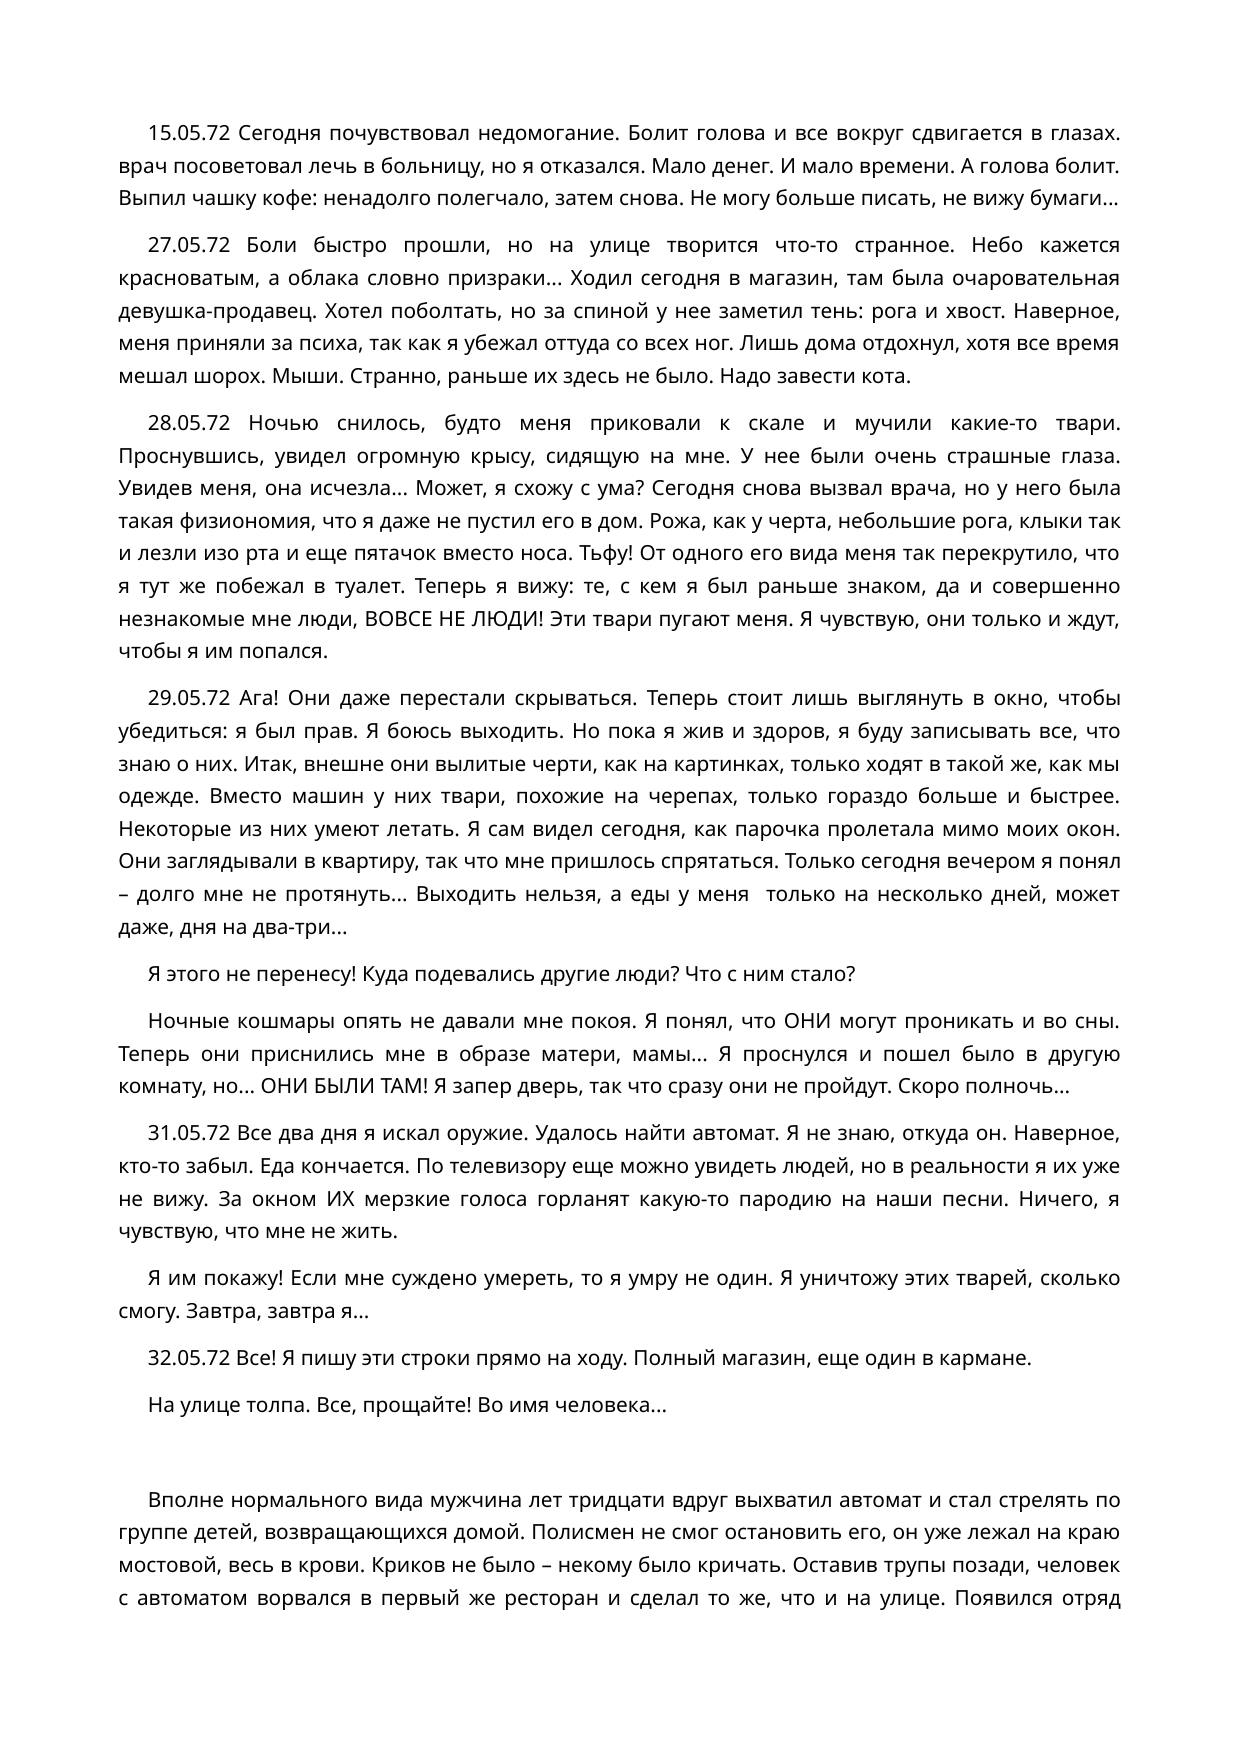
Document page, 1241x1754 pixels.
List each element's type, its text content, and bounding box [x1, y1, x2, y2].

text Ночные кошмары опять не давали мне покоя. Я понял, что ОНИ могут проникать и во сны. Теперь они приснились мне в образе матери, мамы... Я проснулся и пошел было в другую комнату, но... ОНИ БЫЛИ ТАМ! Я запер дверь, так что сразу они не пройдут. Скоро полночь... [118, 1006, 1122, 1100]
text На улице толпа. Все, прощайте! Во имя человека... [118, 1391, 1122, 1419]
text 15.05.72 Сегодня почувствовал недомогание. Болит голова и все вокруг сдвигается в глазах. врач посоветовал лечь в больницу, но я отказался. Мало денег. И мало времени. А голова болит. Выпил чашку кофе: ненадолго полегчало, затем снова. Не могу больше писать, не вижу бумаги... [118, 118, 1122, 212]
text 31.05.72 Все два дня я искал оружие. Удалось найти автомат. Я не знаю, откуда он. Наверное, кто-то забыл. Еда кончается. По телевизору еще можно увидеть людей, но в реальности я их уже не вижу. За окном ИХ мерзкие голоса горланят какую-то пародию на наши песни. Ничего, я чувствую, что мне не жить. [118, 1118, 1122, 1245]
text 28.05.72 Ночью снилось, будто меня приковали к скале и мучили какие-то твари. Проснувшись, увидел огромную крысу, сидящую на мне. У нее были очень страшные глаза. Увидев меня, она исчезла... Может, я схожу с ума? Сегодня снова вызвал врача, но у него была такая физиономия, что я даже не пустил его в дом. Рожа, как у черта, небольшие рога, клыки так и лезли изо рта и еще пятачок вместо носа. Тьфу! От одного его вида меня так перекрутило, что я тут же побежал в туалет. Теперь я вижу: те, с кем я был раньше знаком, да и совершенно незнакомые мне люди, ВОВСЕ НЕ ЛЮДИ! Эти твари пугают меня. Я чувствую, они только и ждут, чтобы я им попался. [118, 408, 1122, 665]
text 29.05.72 Ага! Они даже перестали скрываться. Теперь стоит лишь выглянуть в окно, чтобы убедиться: я был прав. Я боюсь выходить. Но пока я жив и здоров, я буду записывать все, что знаю о них. Итак, внешне они вылитые черти, как на картинках, только ходят в такой же, как мы одежде. Вместо машин у них твари, похожие на черепах, только гораздо больше и быстрее. Некоторые из них умеют летать. Я сам видел сегодня, как парочка пролетала мимо моих окон. Они заглядывали в квартиру, так что мне пришлось спрятаться. Только сегодня вечером я понял – долго мне не протянуть... Выходить нельзя, а еды у меня только на несколько дней, может даже, дня на два-три... [118, 683, 1122, 940]
text Я им покажу! Если мне суждено умереть, то я умру не один. Я уничтожу этих тварей, сколько смогу. Завтра, завтра я... [118, 1263, 1122, 1324]
text Вполне нормального вида мужчина лет тридцати вдруг выхватил автомат и стал стрелять по группе детей, возвращающихся домой. Полисмен не смог остановить его, он уже лежал на краю мостовой, весь в крови. Криков не было – некому было кричать. Оставив трупы позади, человек с автоматом ворвался в первый же ресторан и сделал то же, что и на улице. Появился отряд [118, 1485, 1122, 1611]
text 27.05.72 Боли быстро прошли, но на улице творится что-то странное. Небо кажется красноватым, а облака словно призраки... Ходил сегодня в магазин, там была очаровательная девушка-продавец. Хотел поболтать, но за спиной у нее заметил тень: рога и хвост. Наверное, меня приняли за психа, так как я убежал оттуда со всех ног. Лишь дома отдохнул, хотя все время мешал шорох. Мыши. Странно, раньше их здесь не было. Надо завести кота. [118, 231, 1122, 389]
text 32.05.72 Все! Я пишу эти строки прямо на ходу. Полный магазин, еще один в кармане. [118, 1343, 1122, 1372]
text Я этого не перенесу! Куда подевались другие люди? Что с ним стало? [118, 959, 1122, 987]
